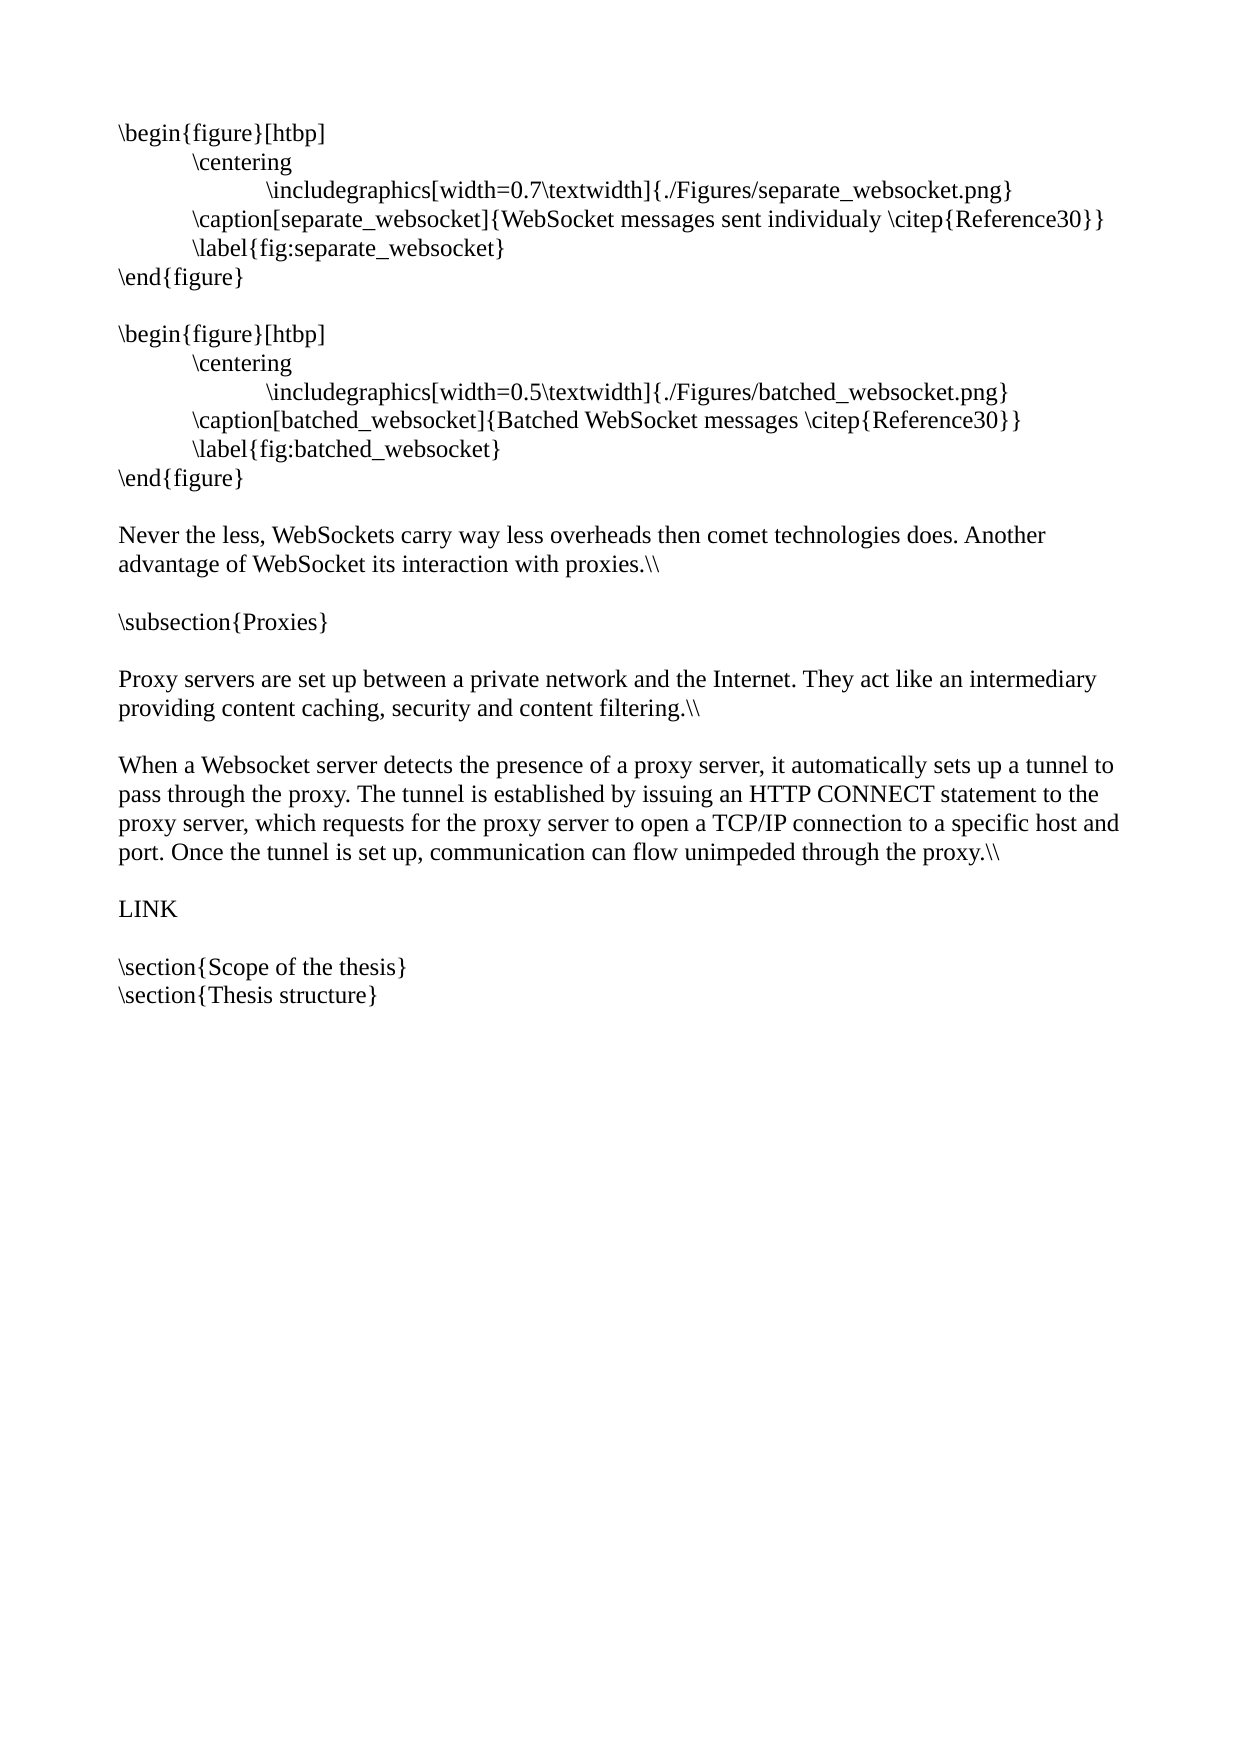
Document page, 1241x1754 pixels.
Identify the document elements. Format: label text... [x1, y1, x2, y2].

text \section{Scope of the thesis} [118, 952, 1122, 981]
text \label{fig:batched_websocket} [118, 434, 1122, 463]
text \end{figure} [118, 463, 1122, 492]
text \includegraphics[width=0.7\textwidth]{./Figures/separate_websocket.png} [118, 176, 1122, 204]
text \label{fig:separate_websocket} [118, 233, 1122, 262]
text \centering [118, 147, 1122, 176]
text \centering [118, 348, 1122, 377]
text \begin{figure}[htbp] [118, 319, 1122, 348]
text When a Websocket server detects the presence of a proxy server, it automatically sets up a tunnel to pass through the proxy. The tunnel is established by issuing an HTTP CONNECT statement to the proxy server, which requests for the proxy server to open a TCP/IP connection to a specific host and port. Once the tunnel is set up, communication can flow unimpeded through the proxy.\\ [118, 751, 1122, 866]
text \caption[batched_websocket]{Batched WebSocket messages \citep{Reference30}} [118, 406, 1122, 434]
text \subsection{Proxies} [118, 607, 1122, 636]
text \begin{figure}[htbp] [118, 118, 1122, 147]
text \end{figure} [118, 262, 1122, 291]
text \section{Thesis structure} [118, 981, 1122, 1009]
text \caption[separate_websocket]{WebSocket messages sent individualy \citep{Reference30}} [118, 204, 1122, 233]
text \includegraphics[width=0.5\textwidth]{./Figures/batched_websocket.png} [118, 377, 1122, 406]
text Proxy servers are set up between a private network and the Internet. They act like an intermediary providing content caching, security and content filtering.\\ [118, 664, 1122, 722]
text Never the less, WebSockets carry way less overheads then comet technologies does. Another advantage of WebSocket its interaction with proxies.\\ [118, 521, 1122, 578]
text LINK [118, 894, 1122, 923]
